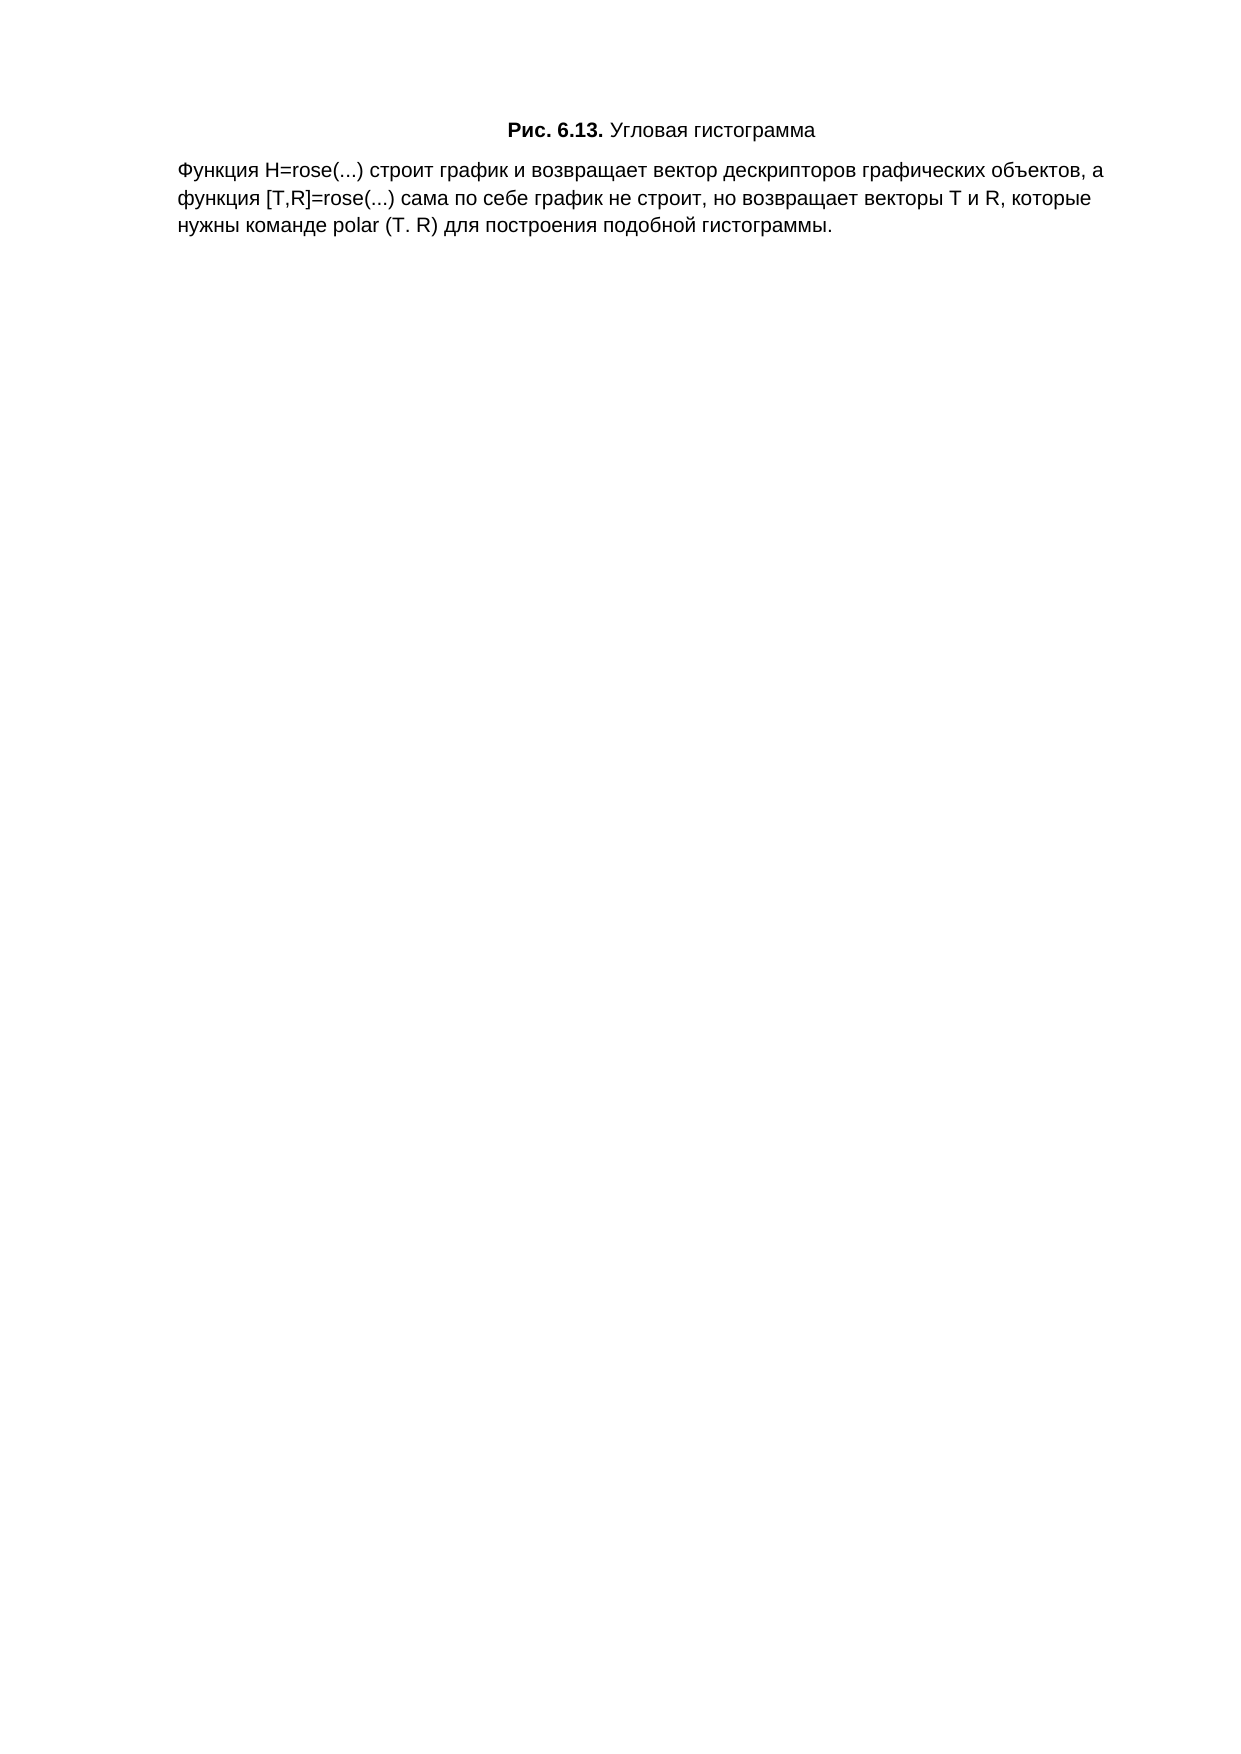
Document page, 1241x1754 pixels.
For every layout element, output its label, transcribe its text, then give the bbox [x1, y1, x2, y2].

text Функция H=rose(...) строит график и возвращает вектор дескрипторов графических объектов, а функция [T,R]=rose(...) сама по себе график не строит, но возвращает векторы Т и R, которые нужны команде polar (Т. R) для построения подобной гистограммы. [177, 158, 1152, 237]
text Рис. 6.13. Угловая гистограмма [177, 118, 1152, 142]
